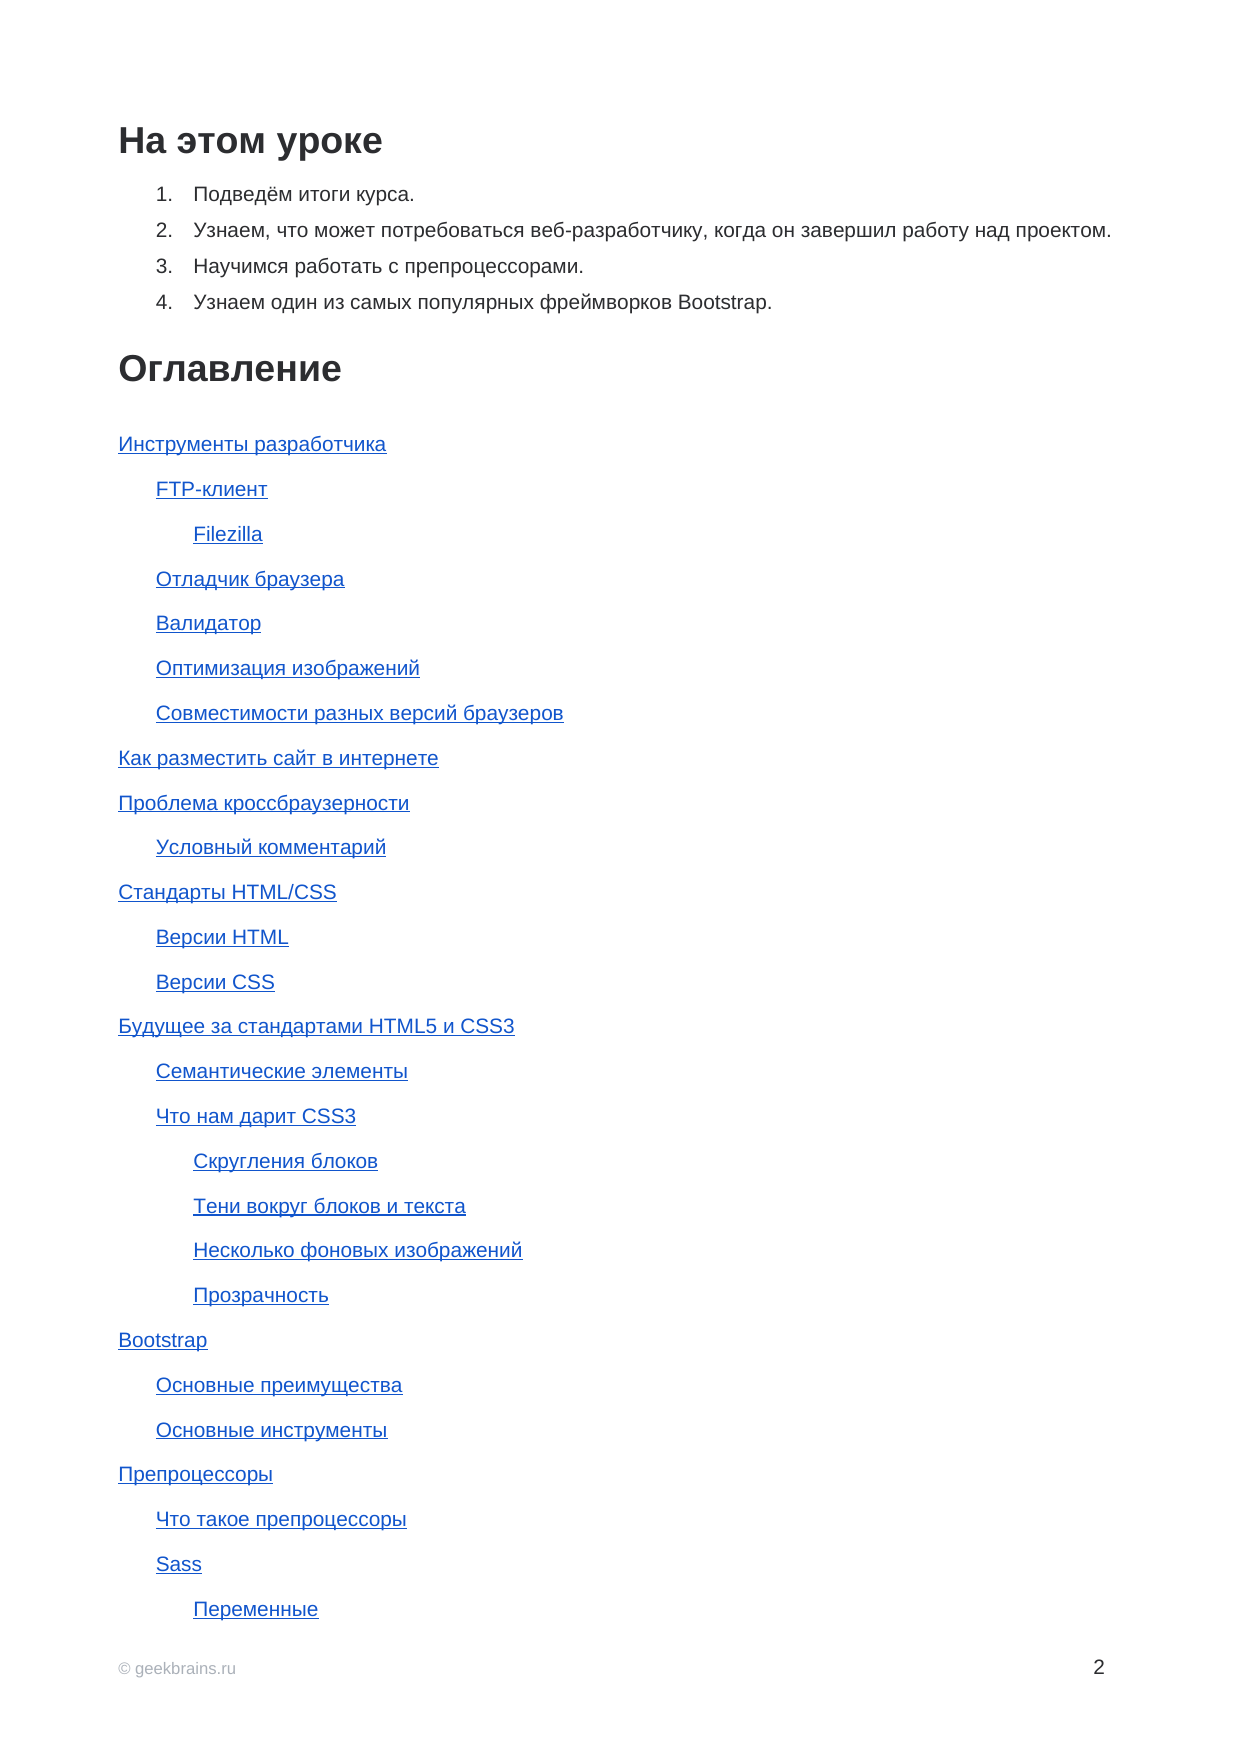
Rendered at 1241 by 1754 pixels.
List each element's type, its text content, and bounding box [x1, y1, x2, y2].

text Условный комментарий [156, 835, 1122, 859]
text Что такое препроцессоры [156, 1507, 1122, 1531]
text Валидатор [156, 611, 1122, 635]
text Скругления блоков [193, 1149, 1122, 1173]
text Переменные [193, 1597, 1122, 1621]
text Версии HTML [156, 925, 1122, 949]
text Совместимости разных версий браузеров [156, 701, 1122, 725]
text Оптимизация изображений [156, 656, 1122, 680]
text Что нам дарит CSS3 [156, 1104, 1122, 1128]
text Инструменты разработчика [118, 432, 1122, 456]
text Версии CSS [156, 969, 1122, 993]
text Прозрачность [193, 1283, 1122, 1307]
text Основные инструменты [156, 1417, 1122, 1441]
text Отладчик браузера [156, 566, 1122, 590]
text Тени вокруг блоков и текста [193, 1193, 1122, 1217]
text Семантические элементы [156, 1059, 1122, 1083]
text Оглавление [118, 347, 1122, 390]
list Узнаем, что может потребоваться веб-разработчику, когда он завершил работу над проектом. [156, 218, 1122, 242]
text Препроцессоры [118, 1462, 1122, 1486]
text Стандарты HTML/CSS [118, 880, 1122, 904]
list Подведём итоги курса. [156, 182, 1122, 206]
text Несколько фоновых изображений [193, 1238, 1122, 1262]
text Sass [156, 1552, 1122, 1576]
text Основные преимущества [156, 1373, 1122, 1397]
list Научимся работать с препроцессорами. [156, 254, 1122, 278]
list Узнаем один из самых популярных фреймворков Bootstrap. [156, 290, 1122, 314]
text Bootstrap [118, 1328, 1122, 1352]
text Как разместить сайт в интернете [118, 746, 1122, 769]
text Будущее за стандартами HTML5 и CSS3 [118, 1014, 1122, 1038]
text Проблема кроссбраузерности [118, 790, 1122, 814]
text FTP-клиент [156, 477, 1122, 501]
text Filezilla [193, 522, 1122, 546]
text На этом уроке [118, 118, 1122, 161]
